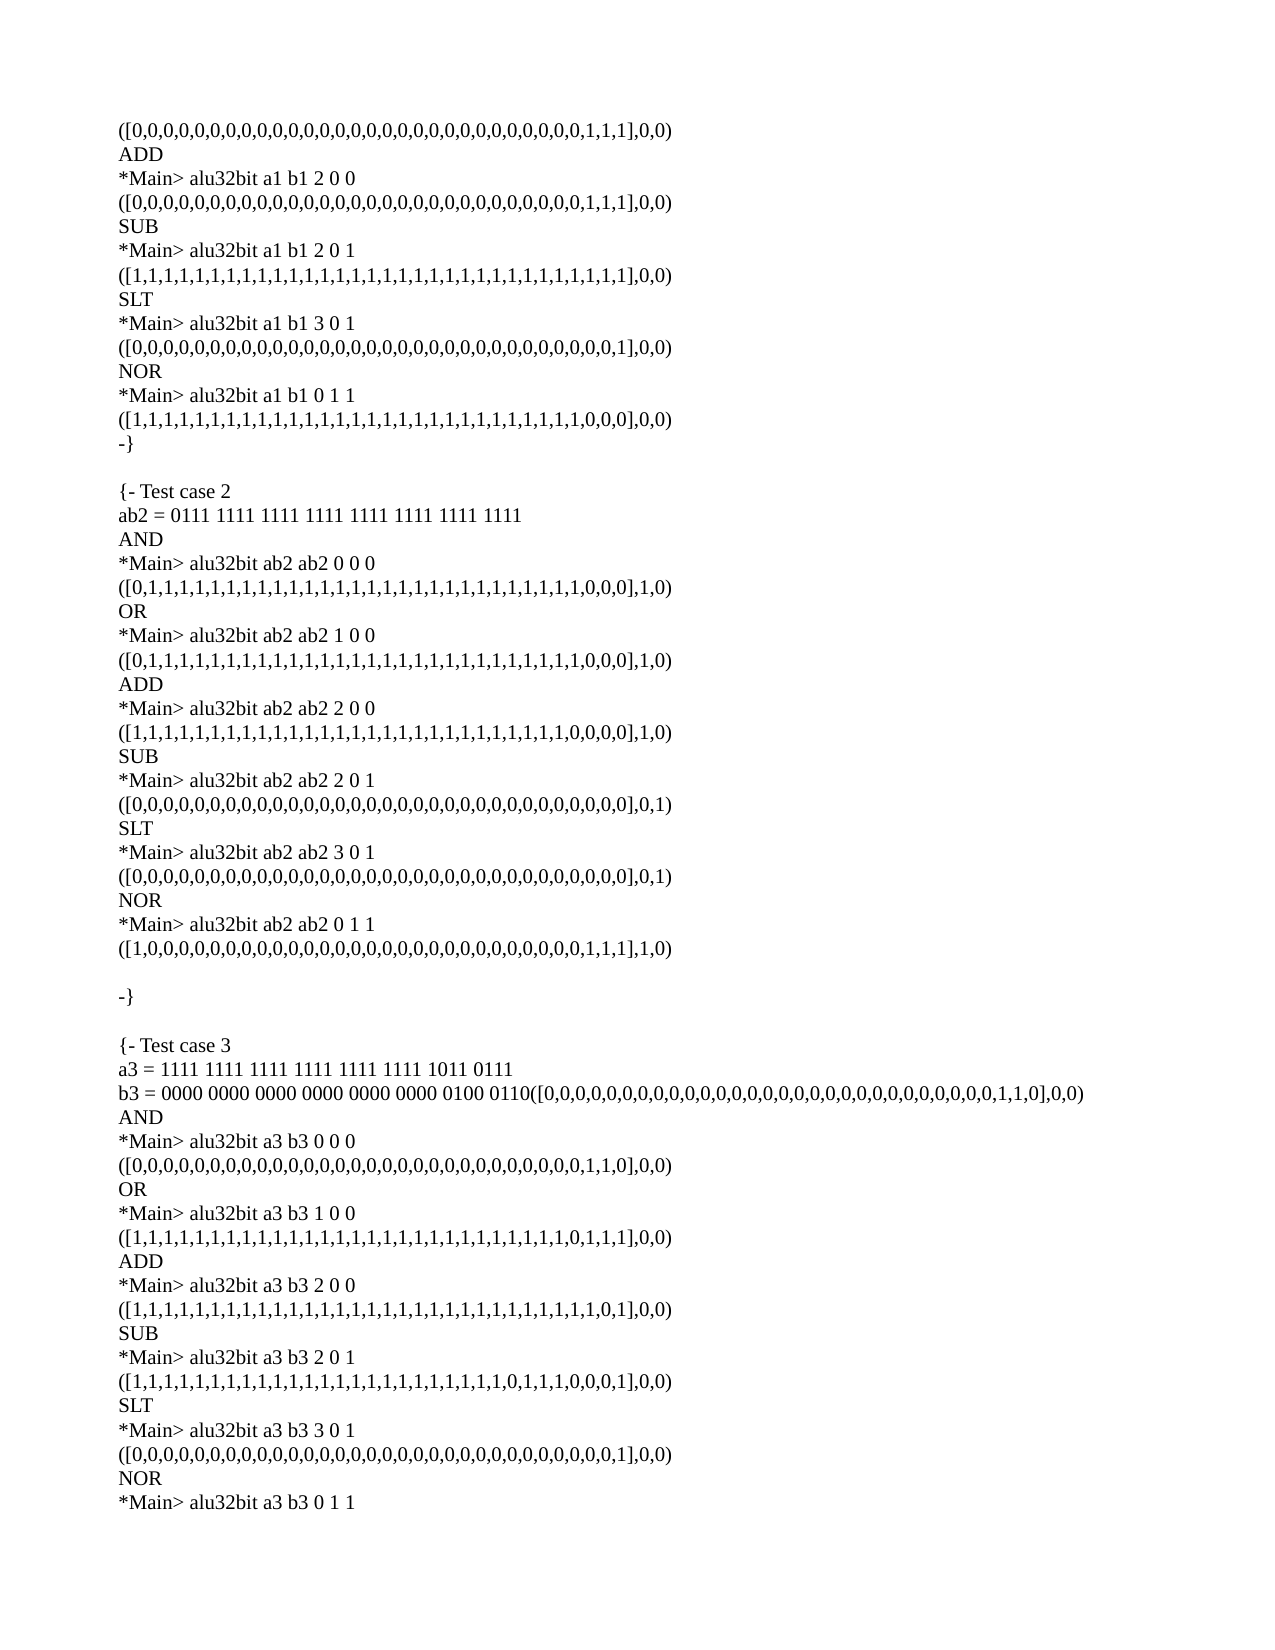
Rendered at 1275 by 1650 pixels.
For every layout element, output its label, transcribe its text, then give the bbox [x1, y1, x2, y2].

text *Main> alu32bit a3 b3 1 0 0 [118, 1201, 1157, 1225]
text SUB [118, 744, 1157, 768]
text SLT [118, 816, 1157, 840]
text ab2 = 0111 1111 1111 1111 1111 1111 1111 1111 [118, 503, 1157, 527]
text NOR [118, 359, 1157, 383]
text *Main> alu32bit ab2 ab2 1 0 0 [118, 623, 1157, 647]
text ([0,0,0,0,0,0,0,0,0,0,0,0,0,0,0,0,0,0,0,0,0,0,0,0,0,0,0,0,0,0,0,0],0,1) [118, 792, 1157, 816]
text ([1,1,1,1,1,1,1,1,1,1,1,1,1,1,1,1,1,1,1,1,1,1,1,1,1,1,1,1,1,1,1,1],0,0) [118, 262, 1157, 287]
text SUB [118, 1321, 1157, 1345]
text ([1,1,1,1,1,1,1,1,1,1,1,1,1,1,1,1,1,1,1,1,1,1,1,1,1,1,1,1,1,0,0,0],0,0) [118, 407, 1157, 431]
text *Main> alu32bit a1 b1 2 0 1 [118, 238, 1157, 262]
text OR [118, 1177, 1157, 1201]
text ([0,0,0,0,0,0,0,0,0,0,0,0,0,0,0,0,0,0,0,0,0,0,0,0,0,0,0,0,0,1,1,1],0,0) [118, 118, 1157, 142]
text a3 = 1111 1111 1111 1111 1111 1111 1011 0111 [118, 1057, 1157, 1081]
text *Main> alu32bit a3 b3 0 0 0 [118, 1129, 1157, 1153]
text ([0,0,0,0,0,0,0,0,0,0,0,0,0,0,0,0,0,0,0,0,0,0,0,0,0,0,0,0,0,1,1,1],0,0) [118, 190, 1157, 214]
text AND [118, 1105, 1157, 1129]
text *Main> alu32bit a3 b3 2 0 1 [118, 1345, 1157, 1369]
text *Main> alu32bit ab2 ab2 3 0 1 [118, 840, 1157, 864]
text *Main> alu32bit ab2 ab2 2 0 0 [118, 696, 1157, 720]
text ([1,1,1,1,1,1,1,1,1,1,1,1,1,1,1,1,1,1,1,1,1,1,1,1,1,1,1,1,0,0,0,0],1,0) [118, 720, 1157, 744]
text SLT [118, 1393, 1157, 1417]
text SUB [118, 214, 1157, 238]
text ([0,0,0,0,0,0,0,0,0,0,0,0,0,0,0,0,0,0,0,0,0,0,0,0,0,0,0,0,0,0,0,0],0,1) [118, 864, 1157, 888]
text ([0,0,0,0,0,0,0,0,0,0,0,0,0,0,0,0,0,0,0,0,0,0,0,0,0,0,0,0,0,0,0,1],0,0) [118, 335, 1157, 359]
text *Main> alu32bit a1 b1 0 1 1 [118, 383, 1157, 407]
text ADD [118, 1249, 1157, 1273]
text *Main> alu32bit a1 b1 3 0 1 [118, 311, 1157, 335]
text *Main> alu32bit ab2 ab2 0 0 0 [118, 551, 1157, 575]
text *Main> alu32bit ab2 ab2 2 0 1 [118, 768, 1157, 792]
text ([1,1,1,1,1,1,1,1,1,1,1,1,1,1,1,1,1,1,1,1,1,1,1,1,1,1,1,1,0,1,1,1],0,0) [118, 1225, 1157, 1249]
text *Main> alu32bit a3 b3 0 1 1 [118, 1490, 1157, 1514]
text ([1,1,1,1,1,1,1,1,1,1,1,1,1,1,1,1,1,1,1,1,1,1,1,1,0,1,1,1,0,0,0,1],0,0) [118, 1369, 1157, 1393]
text ([0,0,0,0,0,0,0,0,0,0,0,0,0,0,0,0,0,0,0,0,0,0,0,0,0,0,0,0,0,0,0,1],0,0) [118, 1442, 1157, 1466]
text SLT [118, 287, 1157, 311]
text b3 = 0000 0000 0000 0000 0000 0000 0100 0110([0,0,0,0,0,0,0,0,0,0,0,0,0,0,0,0,0,0,0,0,0,0,0,0,0,0,0,0,0,1,1,0],0,0) [118, 1081, 1157, 1105]
text *Main> alu32bit a3 b3 3 0 1 [118, 1417, 1157, 1442]
text -} [118, 984, 1157, 1008]
text *Main> alu32bit a1 b1 2 0 0 [118, 166, 1157, 190]
text ([0,0,0,0,0,0,0,0,0,0,0,0,0,0,0,0,0,0,0,0,0,0,0,0,0,0,0,0,0,1,1,0],0,0) [118, 1153, 1157, 1177]
text AND [118, 527, 1157, 551]
text ([0,1,1,1,1,1,1,1,1,1,1,1,1,1,1,1,1,1,1,1,1,1,1,1,1,1,1,1,1,0,0,0],1,0) [118, 575, 1157, 599]
text ADD [118, 672, 1157, 696]
text ([1,1,1,1,1,1,1,1,1,1,1,1,1,1,1,1,1,1,1,1,1,1,1,1,1,1,1,1,1,1,0,1],0,0) [118, 1297, 1157, 1321]
text {- Test case 3 [118, 1032, 1157, 1057]
text *Main> alu32bit a3 b3 2 0 0 [118, 1273, 1157, 1297]
text *Main> alu32bit ab2 ab2 0 1 1 [118, 912, 1157, 936]
text {- Test case 2 [118, 479, 1157, 503]
text NOR [118, 1466, 1157, 1490]
text ADD [118, 142, 1157, 166]
text NOR [118, 888, 1157, 912]
text OR [118, 599, 1157, 623]
text ([1,0,0,0,0,0,0,0,0,0,0,0,0,0,0,0,0,0,0,0,0,0,0,0,0,0,0,0,0,1,1,1],1,0) [118, 936, 1157, 960]
text ([0,1,1,1,1,1,1,1,1,1,1,1,1,1,1,1,1,1,1,1,1,1,1,1,1,1,1,1,1,0,0,0],1,0) [118, 647, 1157, 672]
text -} [118, 431, 1157, 455]
